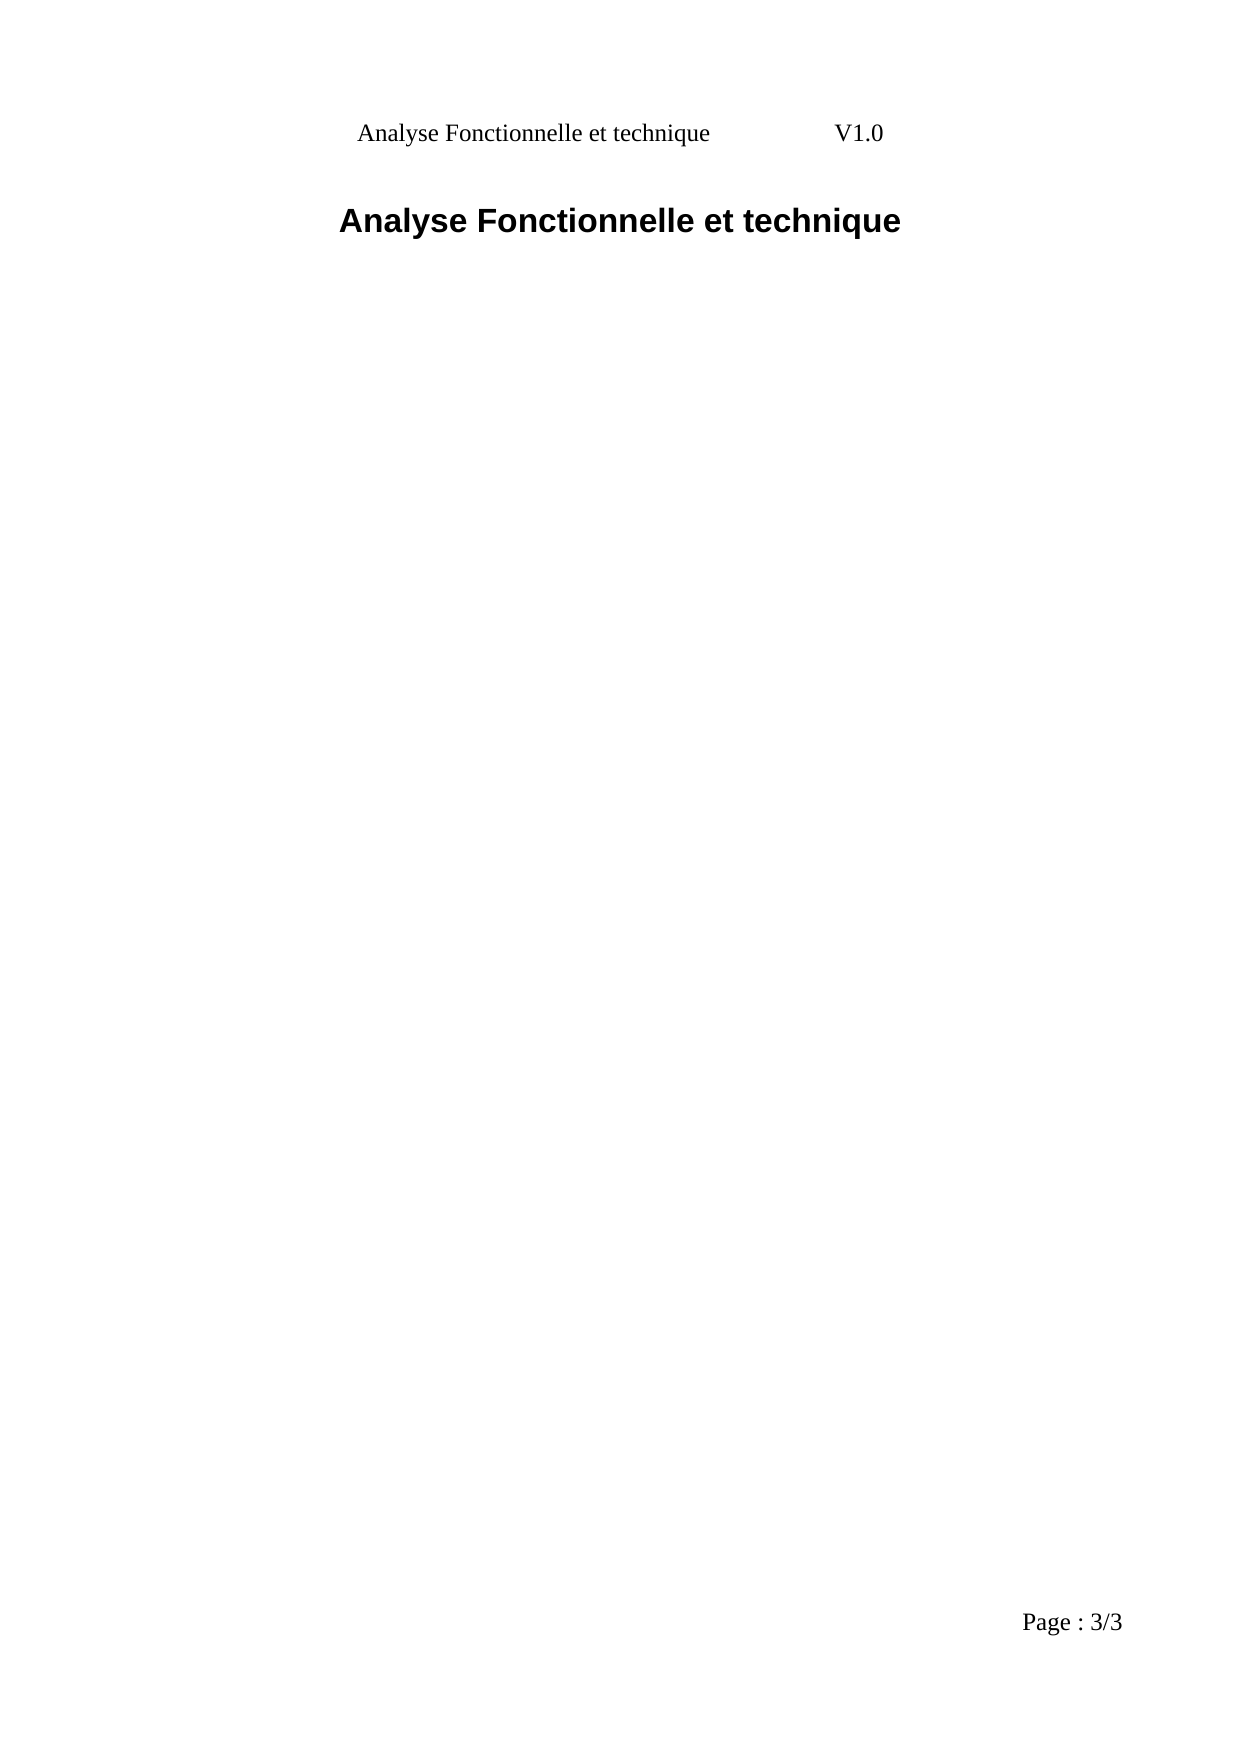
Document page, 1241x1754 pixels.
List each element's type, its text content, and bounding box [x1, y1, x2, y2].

subtitle Analyse Fonctionnelle et technique [118, 201, 1122, 240]
